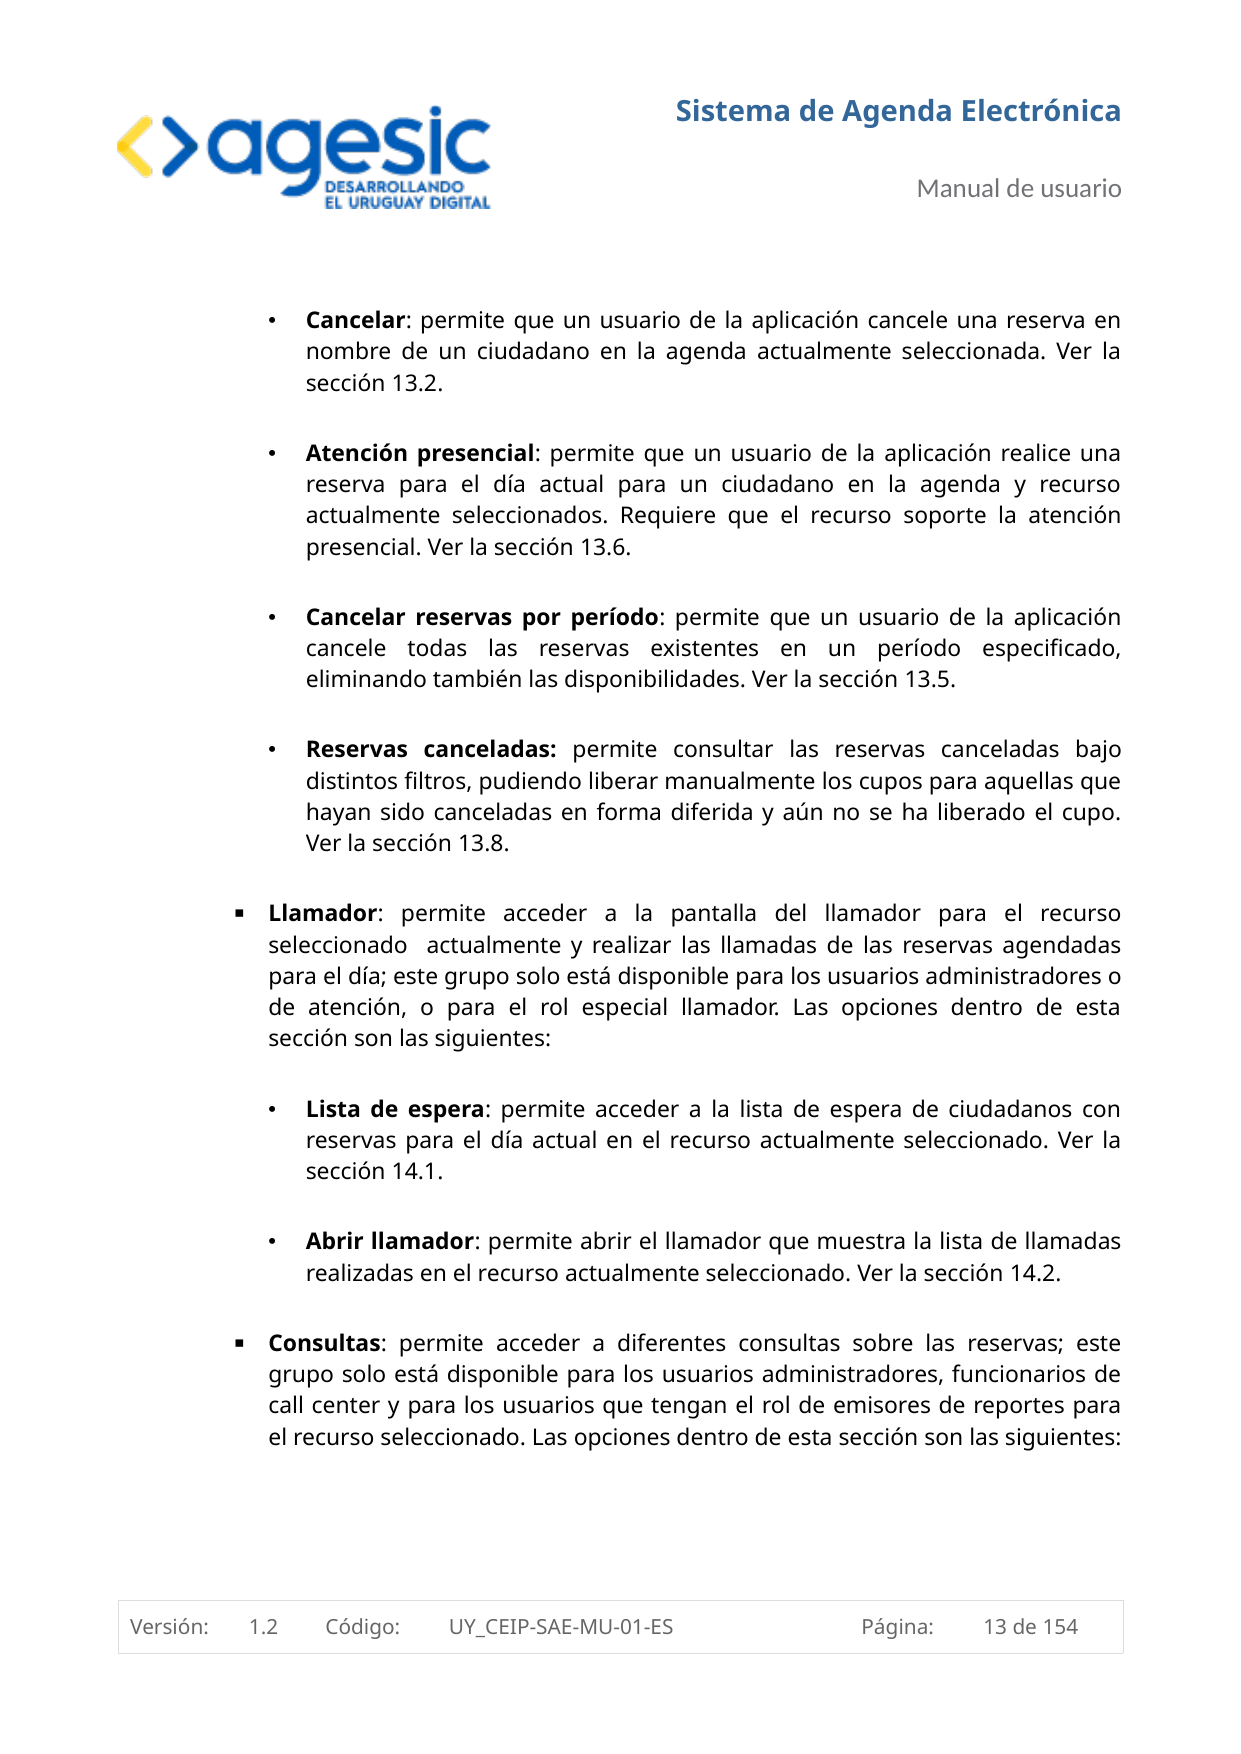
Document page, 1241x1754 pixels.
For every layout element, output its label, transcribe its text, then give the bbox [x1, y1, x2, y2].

picture [116, 105, 492, 209]
list Reservas canceladas: permite consultar las reservas canceladas bajo distintos filtros, pudiendo liberar manualmente los cupos para aquellas que hayan sido canceladas en forma diferida y aún no se ha liberado el cupo. Ver la sección 13.8. [268, 733, 1122, 858]
list Llamador: permite acceder a la pantalla del llamador para el recurso seleccionado actualmente y realizar las llamadas de las reservas agendadas para el día; este grupo solo está disponible para los usuarios administradores o de atención, o para el rol especial llamador. Las opciones dentro de esta sección son las siguientes: [231, 897, 1122, 1054]
list Lista de espera: permite acceder a la lista de espera de ciudadanos con reservas para el día actual en el recurso actualmente seleccionado. Ver la sección 14.1. [268, 1093, 1122, 1186]
list Atención presencial: permite que un usuario de la aplicación realice una reserva para el día actual para un ciudadano en la agenda y recurso actualmente seleccionados. Requiere que el recurso soporte la atención presencial. Ver la sección 13.6. [268, 437, 1122, 562]
list Abrir llamador: permite abrir el llamador que muestra la lista de llamadas realizadas en el recurso actualmente seleccionado. Ver la sección 14.2. [268, 1225, 1122, 1288]
list Consultas: permite acceder a diferentes consultas sobre las reservas; este grupo solo está disponible para los usuarios administradores, funcionarios de call center y para los usuarios que tengan el rol de emisores de reportes para el recurso seleccionado. Las opciones dentro de esta sección son las siguientes: [231, 1327, 1122, 1452]
list Cancelar reservas por período: permite que un usuario de la aplicación cancele todas las reservas existentes en un período especificado, eliminando también las disponibilidades. Ver la sección 13.5. [268, 601, 1122, 694]
list Cancelar: permite que un usuario de la aplicación cancele una reserva en nombre de un ciudadano en la agenda actualmente seleccionada. Ver la sección 13.2. [268, 304, 1122, 398]
